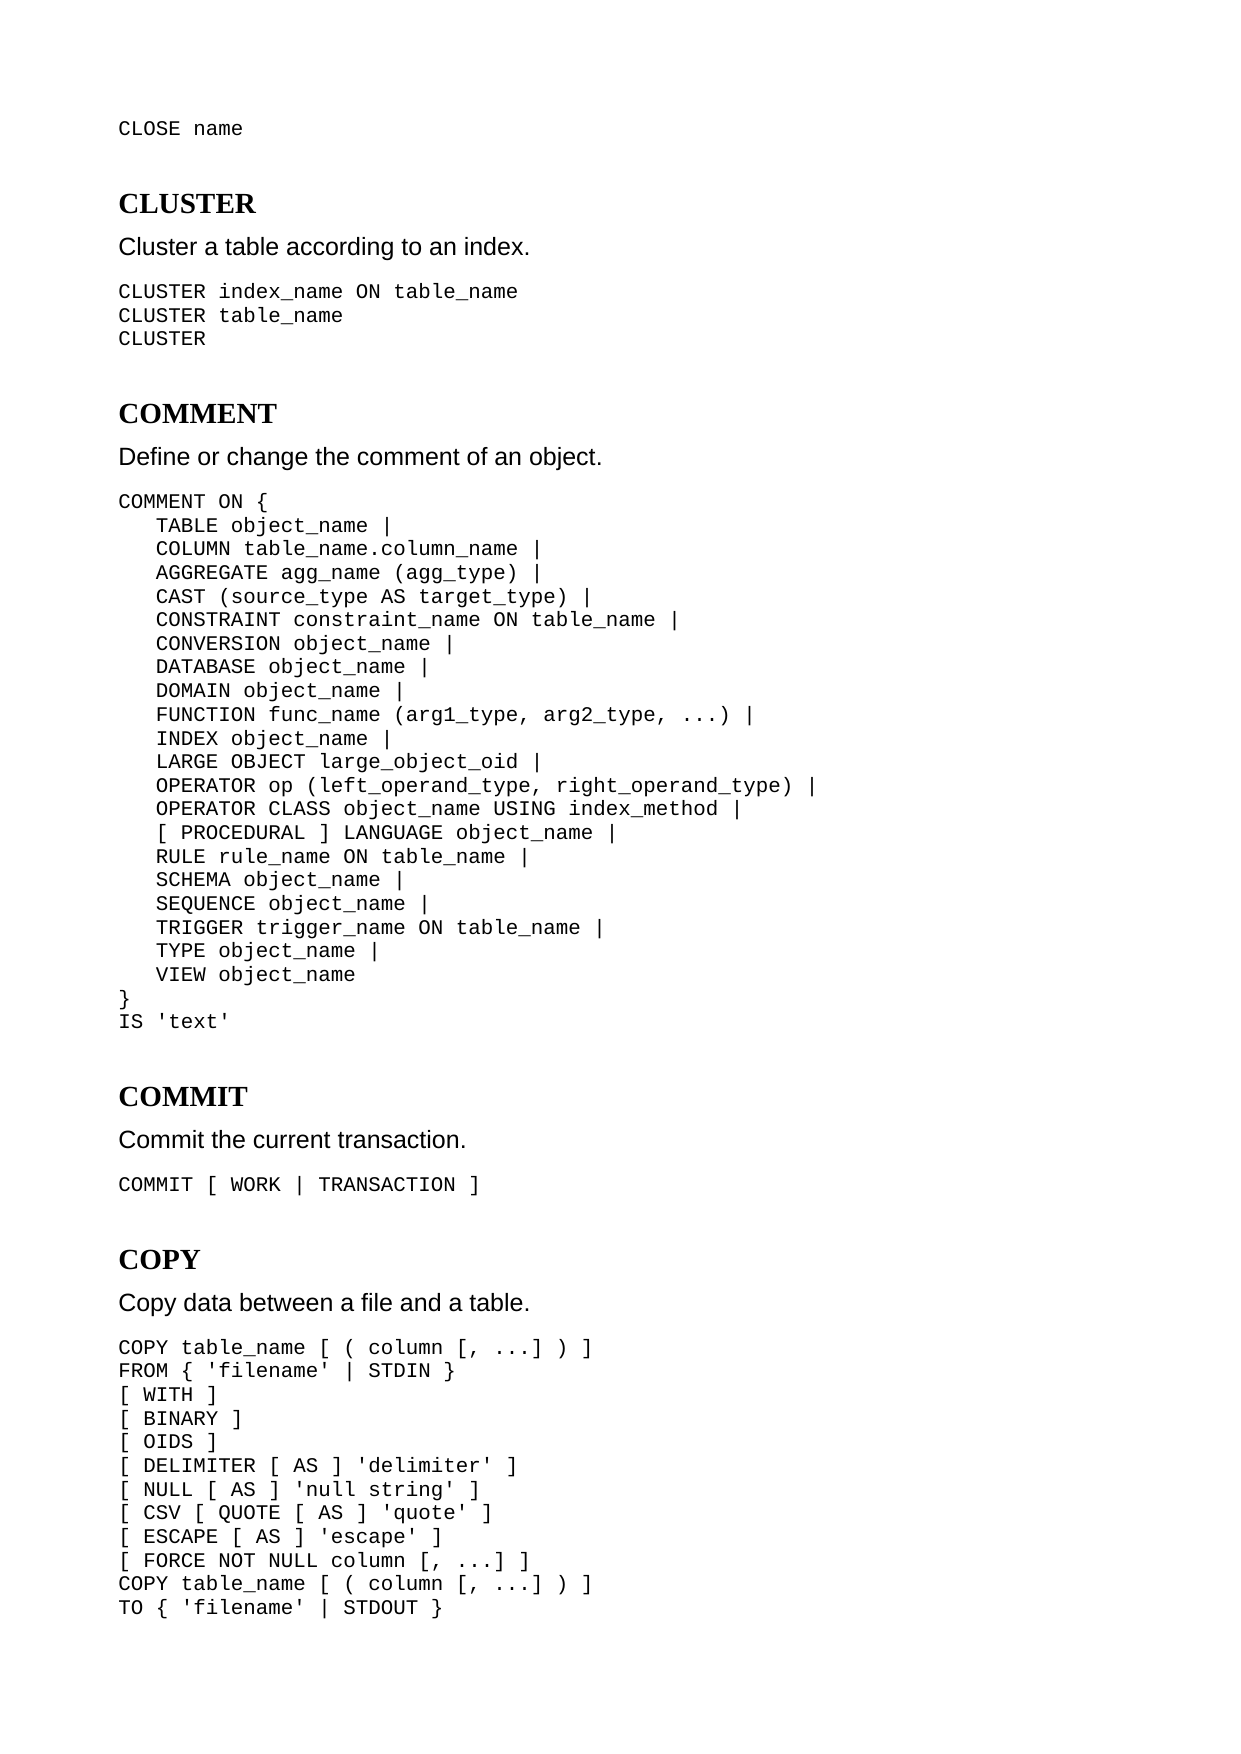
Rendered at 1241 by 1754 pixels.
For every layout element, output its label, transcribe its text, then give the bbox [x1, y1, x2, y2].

text [ ESCAPE [ AS ] 'escape' ] [118, 1526, 1122, 1550]
text } [118, 988, 1122, 1011]
text COMMENT ON { [118, 491, 1122, 515]
text COPY table_name [ ( column [, ...] ) ] [118, 1337, 1122, 1361]
text COLUMN table_name.column_name | [118, 538, 1122, 562]
subtitle CLUSTER [118, 186, 1122, 219]
text SCHEMA object_name | [118, 869, 1122, 893]
subtitle COPY [118, 1242, 1122, 1275]
text [ CSV [ QUOTE [ AS ] 'quote' ] [118, 1502, 1122, 1526]
text [ PROCEDURAL ] LANGUAGE object_name | [118, 822, 1122, 846]
text VIEW object_name [118, 964, 1122, 988]
text CONVERSION object_name | [118, 633, 1122, 657]
text CLUSTER [118, 328, 1122, 352]
text TRIGGER trigger_name ON table_name | [118, 917, 1122, 940]
text SEQUENCE object_name | [118, 893, 1122, 917]
subtitle COMMENT [118, 396, 1122, 429]
text [ DELIMITER [ AS ] 'delimiter' ] [118, 1455, 1122, 1479]
text CLOSE name [118, 118, 1122, 142]
text OPERATOR CLASS object_name USING index_method | [118, 798, 1122, 822]
text TYPE object_name | [118, 940, 1122, 964]
text CAST (source_type AS target_type) | [118, 586, 1122, 609]
text DOMAIN object_name | [118, 680, 1122, 704]
text CLUSTER index_name ON table_name [118, 281, 1122, 304]
text IS 'text' [118, 1011, 1122, 1035]
text Copy data between a file and a table. [118, 1288, 1122, 1317]
text CLUSTER table_name [118, 304, 1122, 328]
text TABLE object_name | [118, 515, 1122, 538]
text COPY table_name [ ( column [, ...] ) ] [118, 1573, 1122, 1597]
text INDEX object_name | [118, 727, 1122, 751]
text FUNCTION func_name (arg1_type, arg2_type, ...) | [118, 704, 1122, 727]
text Define or change the comment of an object. [118, 442, 1122, 471]
text [ NULL [ AS ] 'null string' ] [118, 1479, 1122, 1502]
text [ OIDS ] [118, 1431, 1122, 1455]
text OPERATOR op (left_operand_type, right_operand_type) | [118, 775, 1122, 798]
text Cluster a table according to an index. [118, 232, 1122, 261]
text [ WITH ] [118, 1384, 1122, 1408]
subtitle COMMIT [118, 1079, 1122, 1112]
text TO { 'filename' | STDOUT } [118, 1597, 1122, 1621]
text FROM { 'filename' | STDIN } [118, 1361, 1122, 1384]
text Commit the current transaction. [118, 1125, 1122, 1154]
text RULE rule_name ON table_name | [118, 846, 1122, 869]
text DATABASE object_name | [118, 657, 1122, 680]
text COMMIT [ WORK | TRANSACTION ] [118, 1174, 1122, 1198]
text AGGREGATE agg_name (agg_type) | [118, 562, 1122, 586]
text [ FORCE NOT NULL column [, ...] ] [118, 1550, 1122, 1573]
text [ BINARY ] [118, 1408, 1122, 1431]
text LARGE OBJECT large_object_oid | [118, 751, 1122, 775]
text CONSTRAINT constraint_name ON table_name | [118, 609, 1122, 633]
